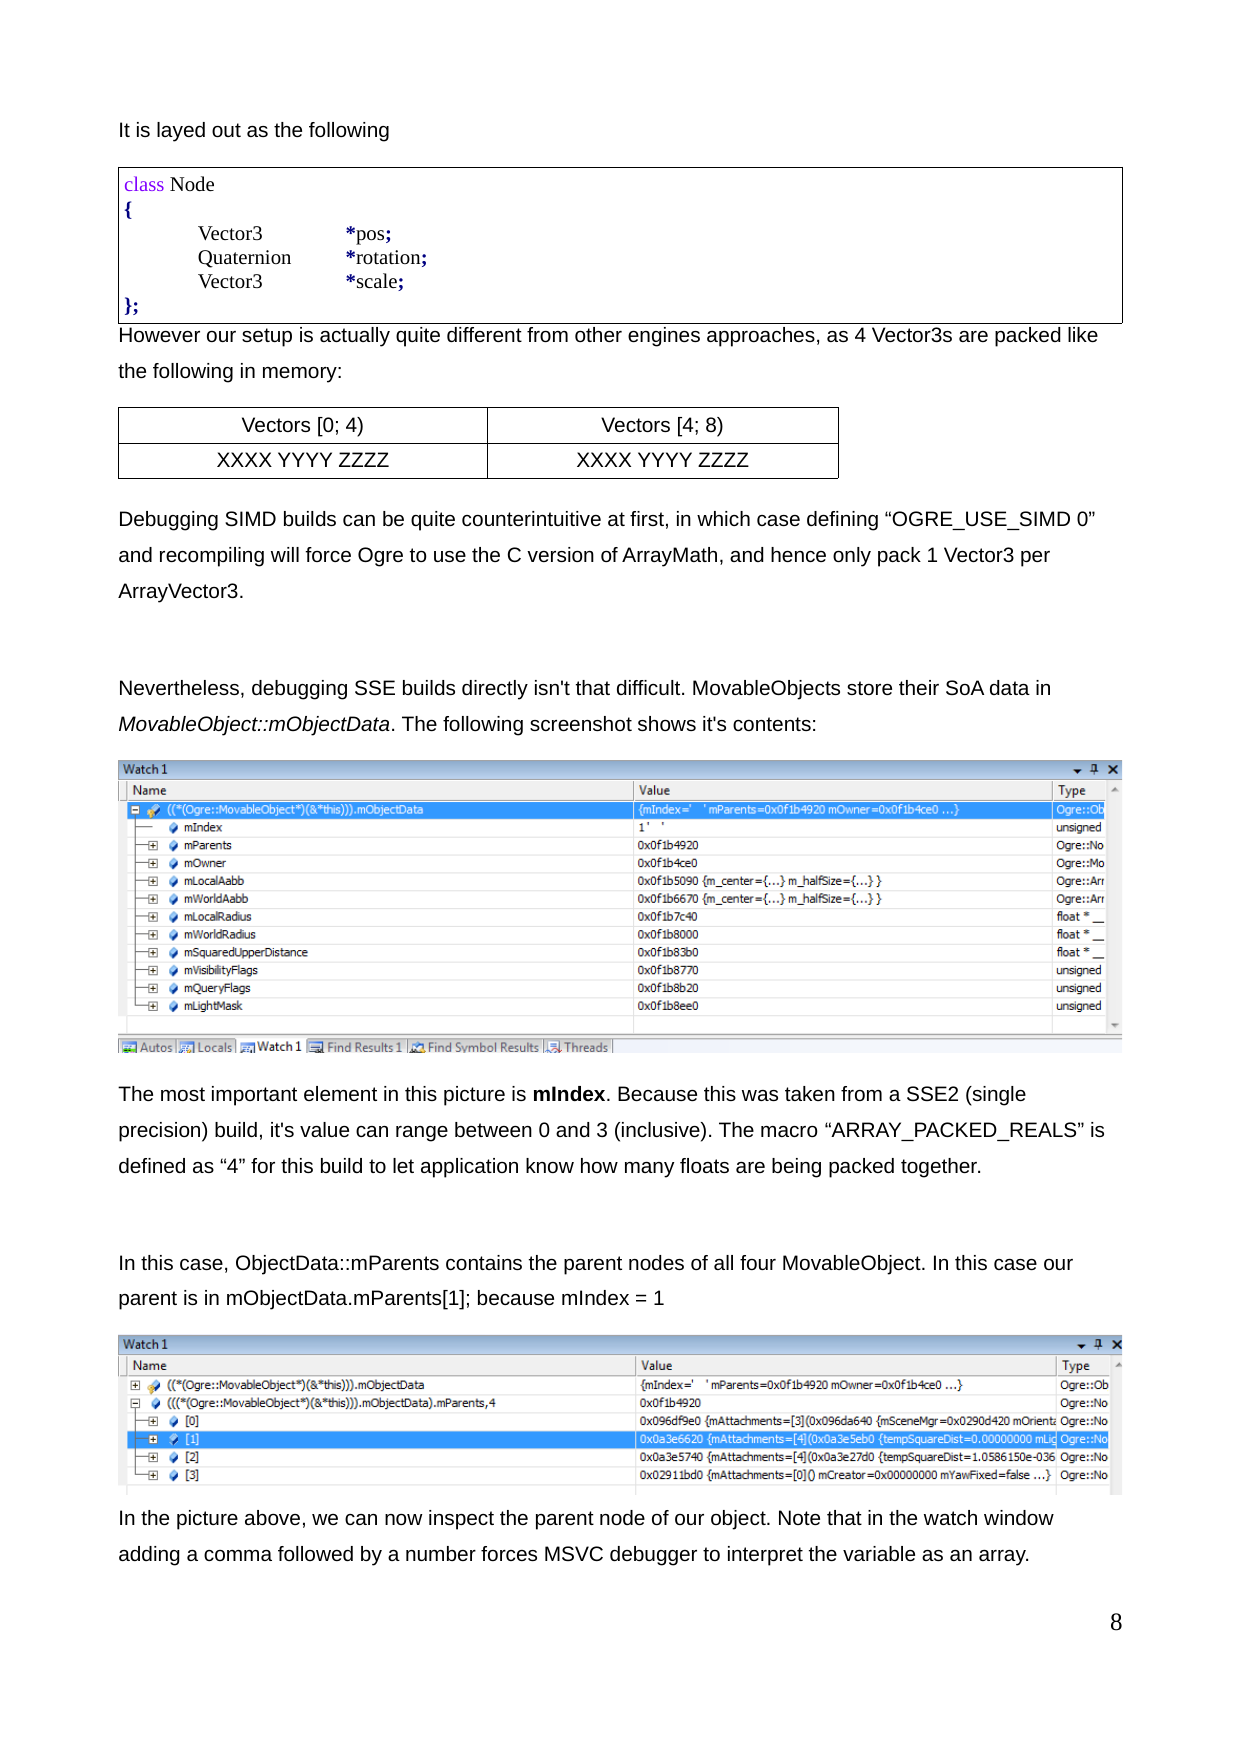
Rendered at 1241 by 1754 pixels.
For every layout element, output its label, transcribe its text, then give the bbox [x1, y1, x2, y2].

text However our setup is actually quite different from other engines approaches, as 4 Vector3s are packed like the following in memory: [118, 324, 1122, 382]
table_header Vectors [0; 4) [119, 408, 487, 442]
text The most important element in this picture is mIndex. Because this was taken from a SSE2 (single precision) build, it's value can range between 0 and 3 (inclusive). The macro “ARRAY_PACKED_REALS” is defined as “4” for this build to let application know how many floats are being packed together. [118, 1082, 1122, 1177]
table_header class Node { Vector3 *pos; Quaternion *rotation; Vector3 *scale; }; [119, 168, 1122, 322]
text Debugging SIMD builds can be quite counterintuitive at first, in which case defining “OGRE_USE_SIMD 0” and recompiling will force Ogre to use the C version of ArrayMath, and hence only pack 1 Vector3 per ArrayVector3. [118, 507, 1122, 603]
picture [118, 760, 1123, 1053]
table_cell XXXX YYYY ZZZZ [488, 444, 838, 478]
table_header Vectors [4; 8) [488, 408, 838, 442]
text Nevertheless, debugging SSE builds directly isn't that difficult. MovableObjects store their SoA data in MovableObject::mObjectData. The following screenshot shows it's contents: [118, 676, 1122, 736]
picture [118, 1334, 1123, 1495]
text In the picture above, we can now inspect the parent node of our object. Note that in the watch window adding a comma followed by a number forces MSVC debugger to interpret the variable as an array. [118, 1495, 1122, 1566]
text It is layed out as the following [118, 118, 1122, 142]
text In this case, ObjectData::mParents contains the parent nodes of all four MovableObject. In this case our parent is in mObjectData.mParents[1]; because mIndex = 1 [118, 1250, 1122, 1310]
table_cell XXXX YYYY ZZZZ [119, 444, 487, 478]
